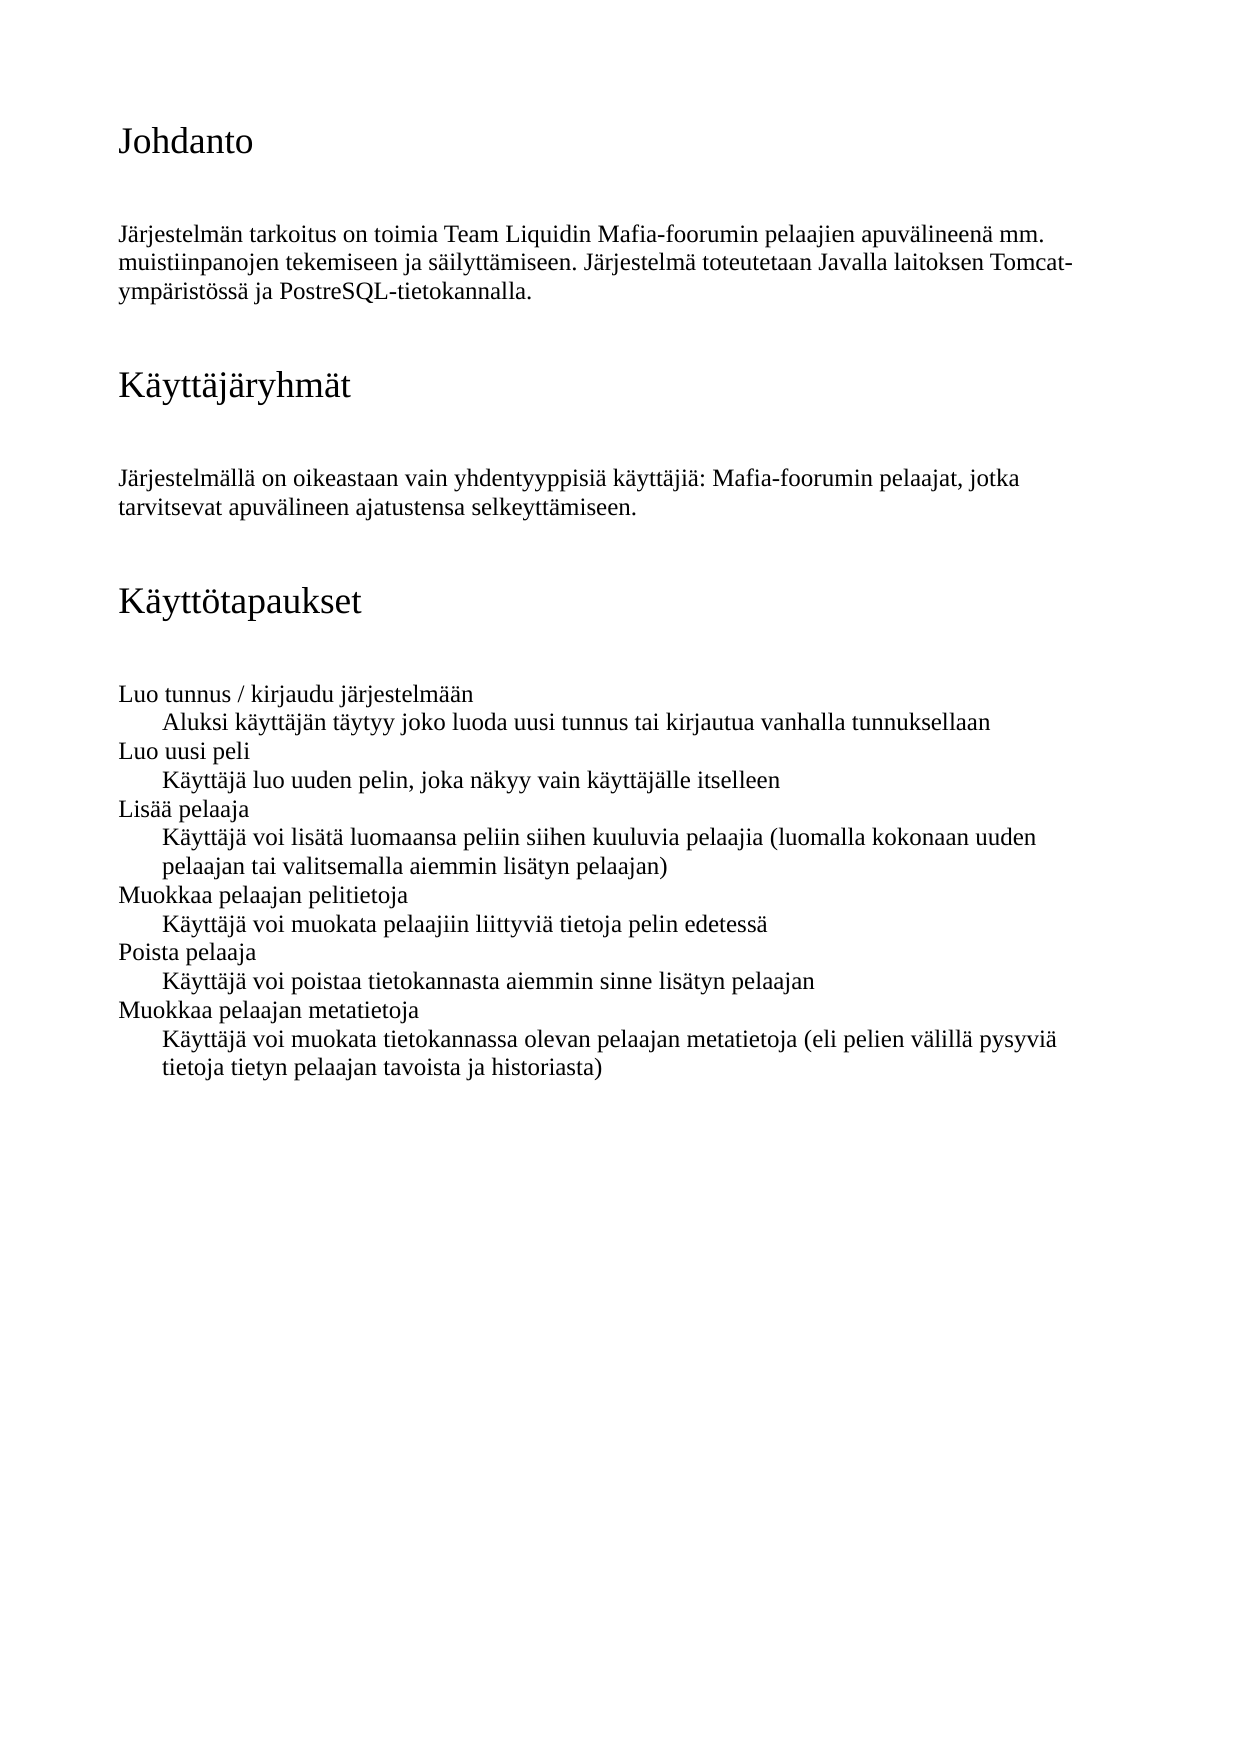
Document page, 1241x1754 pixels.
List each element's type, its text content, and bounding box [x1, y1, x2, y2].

text Luo tunnus / kirjaudu järjestelmään [118, 679, 1122, 707]
text Muokkaa pelaajan pelitietoja [118, 880, 1122, 909]
text Käyttäjäryhmät [118, 362, 1122, 406]
text Järjestelmällä on oikeastaan vain yhdentyyppisiä käyttäjiä: Mafia-foorumin pelaajat, jotka tarvitsevat apuvälineen ajatustensa selkeyttämiseen. [118, 463, 1122, 521]
text Aluksi käyttäjän täytyy joko luoda uusi tunnus tai kirjautua vanhalla tunnuksellaan [118, 707, 1122, 736]
text Käyttäjä voi poistaa tietokannasta aiemmin sinne lisätyn pelaajan [118, 966, 1122, 995]
text Käyttäjä luo uuden pelin, joka näkyy vain käyttäjälle itselleen [118, 765, 1122, 794]
text Käyttäjä voi muokata tietokannassa olevan pelaajan metatietoja (eli pelien välillä pysyviä tietoja tietyn pelaajan tavoista ja historiasta) [118, 1024, 1122, 1081]
text Johdanto [118, 118, 1122, 161]
text Käyttäjä voi lisätä luomaansa peliin siihen kuuluvia pelaajia (luomalla kokonaan uuden pelaajan tai valitsemalla aiemmin lisätyn pelaajan) [118, 822, 1122, 880]
text Muokkaa pelaajan metatietoja [118, 995, 1122, 1024]
text Käyttötapaukset [118, 578, 1122, 621]
text Poista pelaaja [118, 937, 1122, 966]
text Järjestelmän tarkoitus on toimia Team Liquidin Mafia-foorumin pelaajien apuvälineenä mm. muistiinpanojen tekemiseen ja säilyttämiseen. Järjestelmä toteutetaan Javalla laitoksen Tomcat-ympäristössä ja PostreSQL-tietokannalla. [118, 219, 1122, 305]
text Lisää pelaaja [118, 794, 1122, 822]
text Luo uusi peli [118, 736, 1122, 765]
text Käyttäjä voi muokata pelaajiin liittyviä tietoja pelin edetessä [118, 909, 1122, 937]
